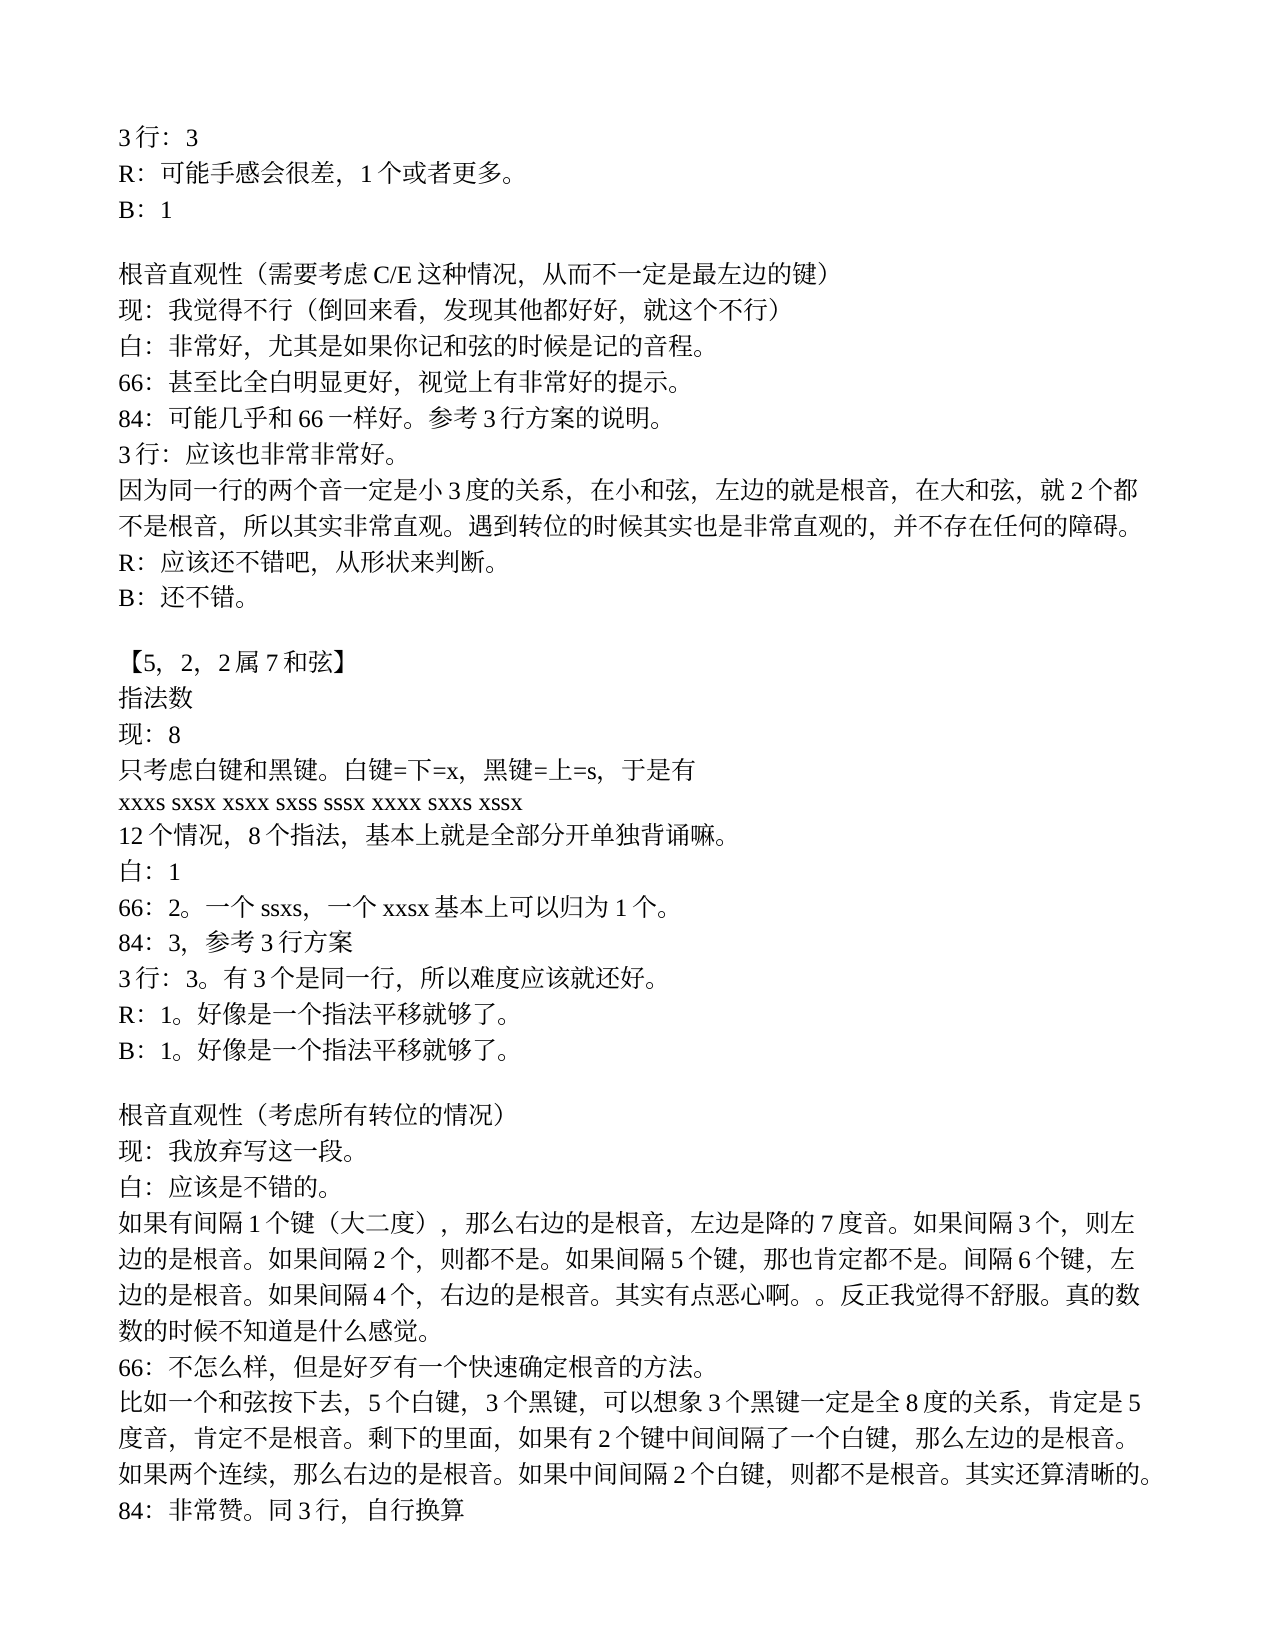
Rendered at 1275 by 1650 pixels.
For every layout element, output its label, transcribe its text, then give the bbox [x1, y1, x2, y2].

text B：1 [118, 190, 1157, 226]
text 66：2。一个ssxs，一个xxsx基本上可以归为1个。 [118, 887, 1157, 923]
text 根音直观性（考虑所有转位的情况） [118, 1096, 1157, 1132]
text R：应该还不错吧，从形状来判断。 [118, 542, 1157, 578]
text 白：应该是不错的。 [118, 1167, 1157, 1203]
text 【5，2，2属7和弦】 [118, 643, 1157, 679]
text 84：非常赞。同3行，自行换算 [118, 1491, 1157, 1527]
text B：还不错。 [118, 578, 1157, 614]
text 比如一个和弦按下去，5个白键，3个黑键，可以想象3个黑键一定是全8度的关系，肯定是5度音，肯定不是根音。剩下的里面，如果有2个键中间间隔了一个白键，那么左边的是根音。如果两个连续，那么右边的是根音。如果中间间隔2个白键，则都不是根音。其实还算清晰的。 [118, 1383, 1157, 1491]
text 现：我放弃写这一段。 [118, 1132, 1157, 1167]
text 根音直观性（需要考虑C/E这种情况，从而不一定是最左边的键） [118, 255, 1157, 291]
text 白：1 [118, 851, 1157, 887]
text 3行：3。有3个是同一行，所以难度应该就还好。 [118, 959, 1157, 995]
text 84：3，参考3行方案 [118, 923, 1157, 959]
text 3行：3 [118, 118, 1157, 154]
text R：可能手感会很差，1个或者更多。 [118, 154, 1157, 190]
text 指法数 [118, 679, 1157, 715]
text 现：8 [118, 715, 1157, 751]
text 3行：应该也非常非常好。 [118, 434, 1157, 470]
text 只考虑白键和黑键。白键=下=x，黑键=上=s，于是有 [118, 751, 1157, 787]
text 66：不怎么样，但是好歹有一个快速确定根音的方法。 [118, 1347, 1157, 1383]
text 66：甚至比全白明显更好，视觉上有非常好的提示。 [118, 362, 1157, 398]
text B：1。好像是一个指法平移就够了。 [118, 1031, 1157, 1067]
text xxxs sxsx xsxx sxss sssx xxxx sxxs xssx [118, 787, 1157, 815]
text 12个情况，8个指法，基本上就是全部分开单独背诵嘛。 [118, 815, 1157, 851]
text 现：我觉得不行（倒回来看，发现其他都好好，就这个不行） [118, 291, 1157, 327]
text 如果有间隔1个键（大二度），那么右边的是根音，左边是降的7度音。如果间隔3个，则左边的是根音。如果间隔2个，则都不是。如果间隔5个键，那也肯定都不是。间隔6个键，左边的是根音。如果间隔4个，右边的是根音。其实有点恶心啊。。反正我觉得不舒服。真的数数的时候不知道是什么感觉。 [118, 1203, 1157, 1347]
text 白：非常好，尤其是如果你记和弦的时候是记的音程。 [118, 327, 1157, 362]
text R：1。好像是一个指法平移就够了。 [118, 995, 1157, 1031]
text 因为同一行的两个音一定是小3度的关系，在小和弦，左边的就是根音，在大和弦，就2个都不是根音，所以其实非常直观。遇到转位的时候其实也是非常直观的，并不存在任何的障碍。 [118, 470, 1157, 542]
text 84：可能几乎和66一样好。参考3行方案的说明。 [118, 398, 1157, 434]
